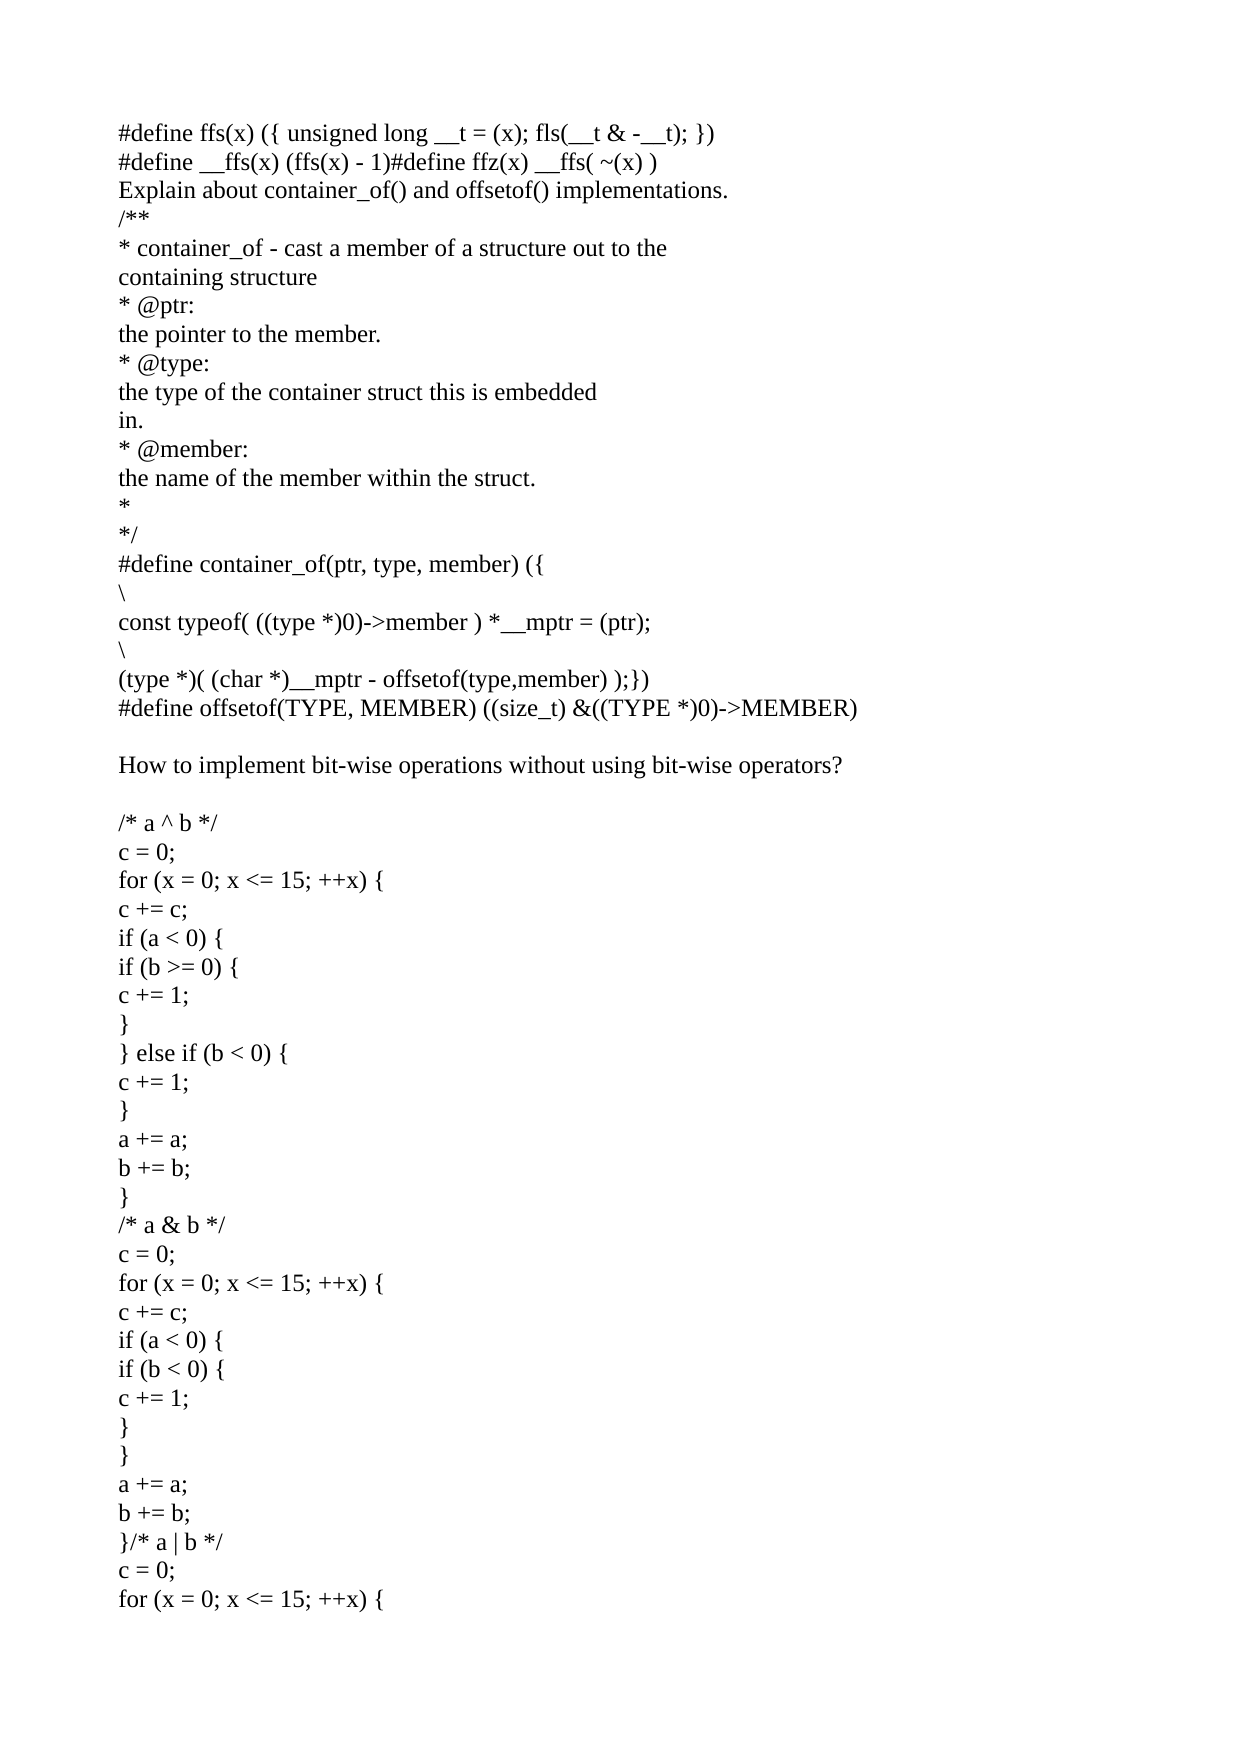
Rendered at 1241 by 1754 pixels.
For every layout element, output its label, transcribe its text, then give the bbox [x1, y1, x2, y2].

text * container_of - cast a member of a structure out to the [118, 233, 1122, 262]
text a += a; [118, 1124, 1122, 1153]
text } else if (b < 0) { [118, 1038, 1122, 1067]
text c += c; [118, 894, 1122, 923]
text #define offsetof(TYPE, MEMBER) ((size_t) &((TYPE *)0)->MEMBER) [118, 693, 1122, 722]
text /* a ^ b */ [118, 808, 1122, 837]
text \ [118, 578, 1122, 607]
text if (a < 0) { [118, 1326, 1122, 1354]
text c += 1; [118, 981, 1122, 1009]
text How to implement bit-wise operations without using bit-wise operators? [118, 751, 1122, 779]
text if (b < 0) { [118, 1354, 1122, 1383]
text #define ffs(x) ({ unsigned long __t = (x); fls(__t & -__t); }) [118, 118, 1122, 147]
text if (b >= 0) { [118, 952, 1122, 981]
text } [118, 1009, 1122, 1038]
text * [118, 492, 1122, 521]
text }/* a | b */ [118, 1527, 1122, 1556]
text * @ptr: [118, 291, 1122, 319]
text (type *)( (char *)__mptr - offsetof(type,member) );}) [118, 664, 1122, 693]
text * @member: [118, 434, 1122, 463]
text Explain about container_of() and offsetof() implementations. [118, 176, 1122, 204]
text for (x = 0; x <= 15; ++x) { [118, 866, 1122, 894]
text b += b; [118, 1498, 1122, 1527]
text } [118, 1441, 1122, 1469]
text const typeof( ((type *)0)->member ) *__mptr = (ptr); [118, 607, 1122, 636]
text c += 1; [118, 1067, 1122, 1096]
text } [118, 1412, 1122, 1441]
text if (a < 0) { [118, 923, 1122, 952]
text b += b; [118, 1153, 1122, 1182]
text */ [118, 521, 1122, 549]
text a += a; [118, 1469, 1122, 1498]
text c = 0; [118, 1239, 1122, 1268]
text the pointer to the member. [118, 319, 1122, 348]
text in. [118, 406, 1122, 434]
text c += c; [118, 1297, 1122, 1326]
text c = 0; [118, 837, 1122, 866]
text c += 1; [118, 1383, 1122, 1412]
text } [118, 1182, 1122, 1211]
text the name of the member within the struct. [118, 463, 1122, 492]
text /* a & b */ [118, 1211, 1122, 1239]
text /** [118, 204, 1122, 233]
text #define container_of(ptr, type, member) ({ [118, 549, 1122, 578]
text for (x = 0; x <= 15; ++x) { [118, 1268, 1122, 1297]
text containing structure [118, 262, 1122, 291]
text c = 0; [118, 1556, 1122, 1584]
text #define __ffs(x) (ffs(x) - 1)#define ffz(x) __ffs( ~(x) ) [118, 147, 1122, 176]
text } [118, 1096, 1122, 1124]
text * @type: [118, 348, 1122, 377]
text the type of the container struct this is embedded [118, 377, 1122, 406]
text for (x = 0; x <= 15; ++x) { [118, 1584, 1122, 1613]
text \ [118, 636, 1122, 664]
